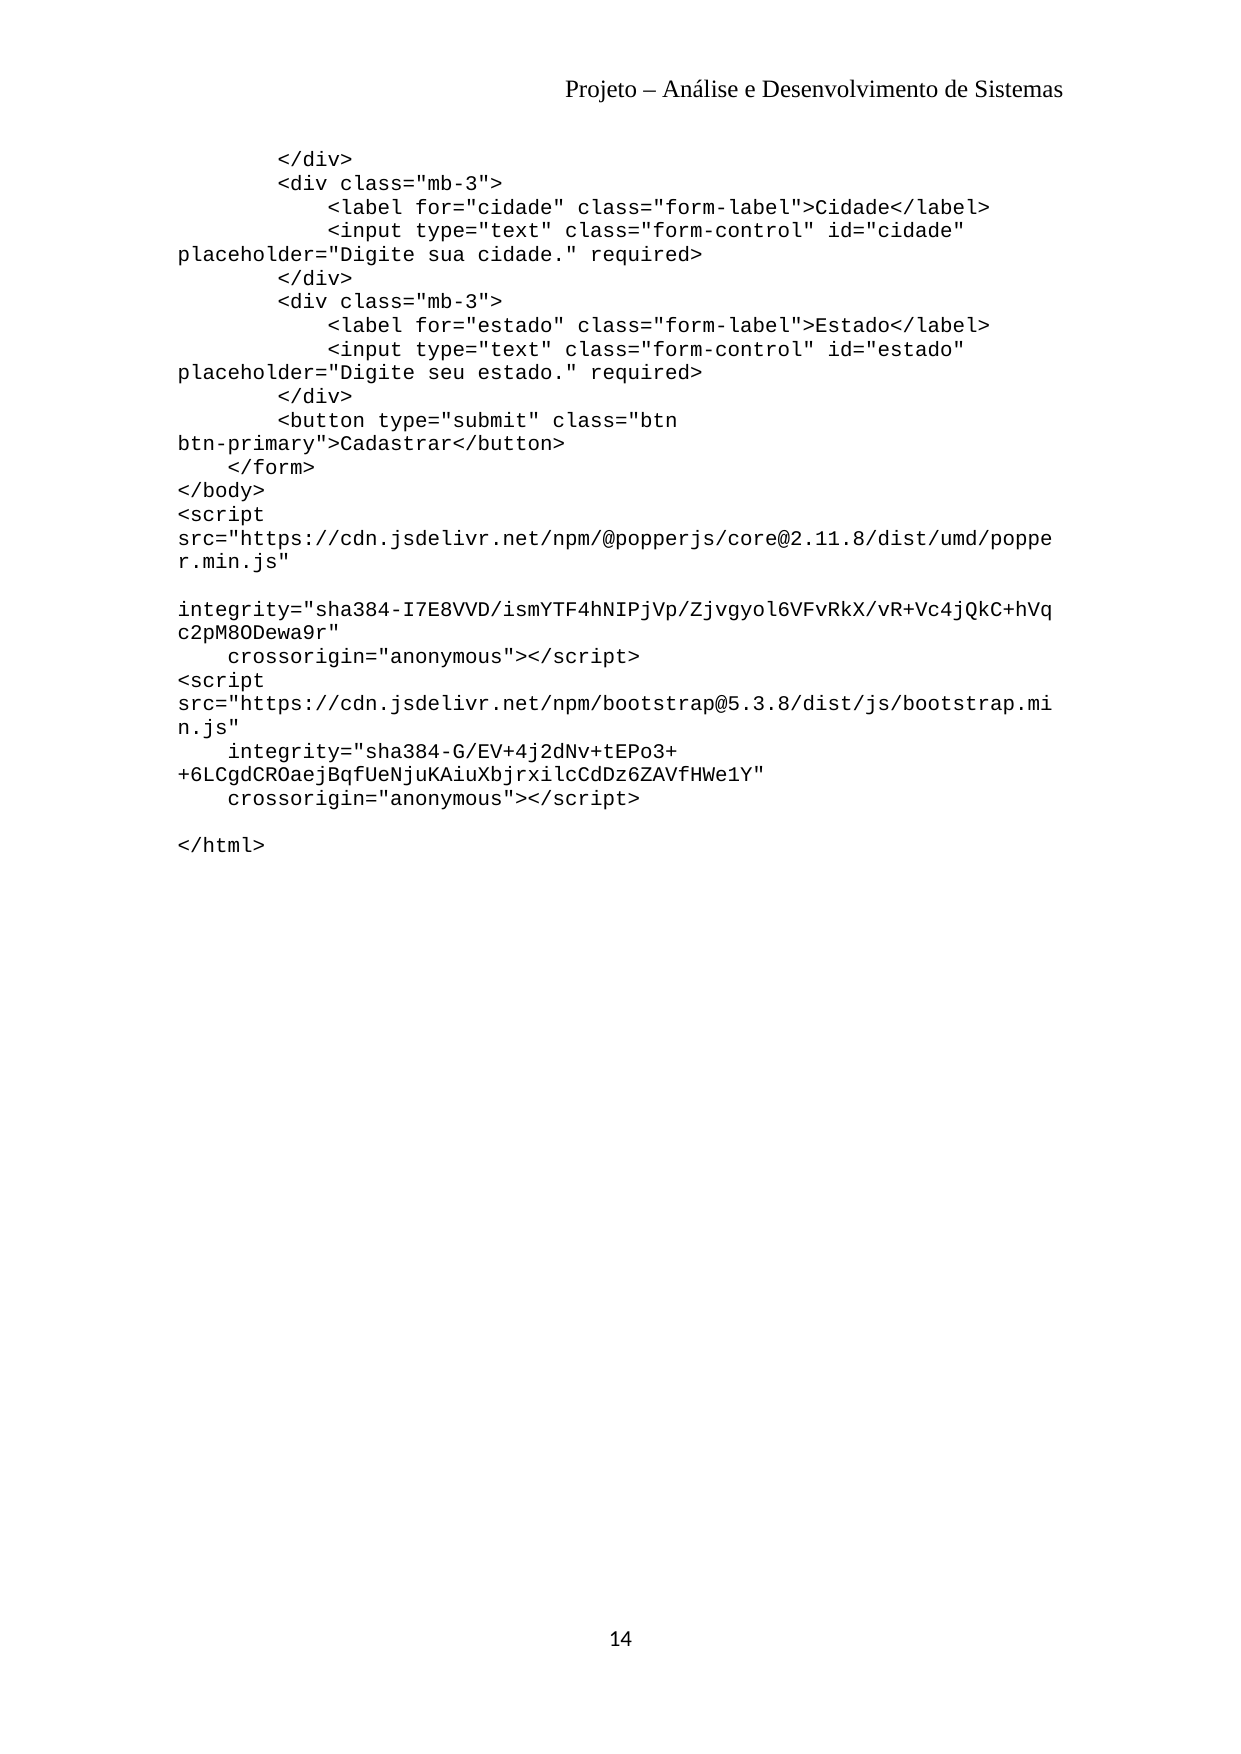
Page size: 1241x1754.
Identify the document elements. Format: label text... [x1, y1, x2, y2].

text <label for="cidade" class="form-label">Cidade</label> [177, 197, 1063, 220]
text <input type="text" class="form-control" id="cidade" placeholder="Digite sua cidade." required> [177, 220, 1063, 268]
text </div> [177, 386, 1063, 409]
text integrity="sha384-G/EV+4j2dNv+tEPo3++6LCgdCROaejBqfUeNjuKAiuXbjrxilcCdDz6ZAVfHWe1Y" [177, 741, 1063, 788]
text <label for="estado" class="form-label">Estado</label> [177, 315, 1063, 339]
text <div class="mb-3"> [177, 173, 1063, 197]
text <button type="submit" class="btn btn-primary">Cadastrar</button> [177, 409, 1063, 457]
text <div class="mb-3"> [177, 291, 1063, 315]
text crossorigin="anonymous"></script> [177, 646, 1063, 670]
text </html> [177, 835, 1063, 859]
text crossorigin="anonymous"></script> [177, 788, 1063, 812]
text </div> [177, 268, 1063, 291]
text <input type="text" class="form-control" id="estado" placeholder="Digite seu estado." required> [177, 339, 1063, 386]
text <script src="https://cdn.jsdelivr.net/npm/@popperjs/core@2.11.8/dist/umd/popper.min.js" [177, 504, 1063, 575]
text </div> [177, 149, 1063, 173]
text <script src="https://cdn.jsdelivr.net/npm/bootstrap@5.3.8/dist/js/bootstrap.min.js" [177, 670, 1063, 741]
text </body> [177, 481, 1063, 504]
text </form> [177, 457, 1063, 481]
text integrity="sha384-I7E8VVD/ismYTF4hNIPjVp/Zjvgyol6VFvRkX/vR+Vc4jQkC+hVqc2pM8ODewa9r" [177, 575, 1063, 646]
